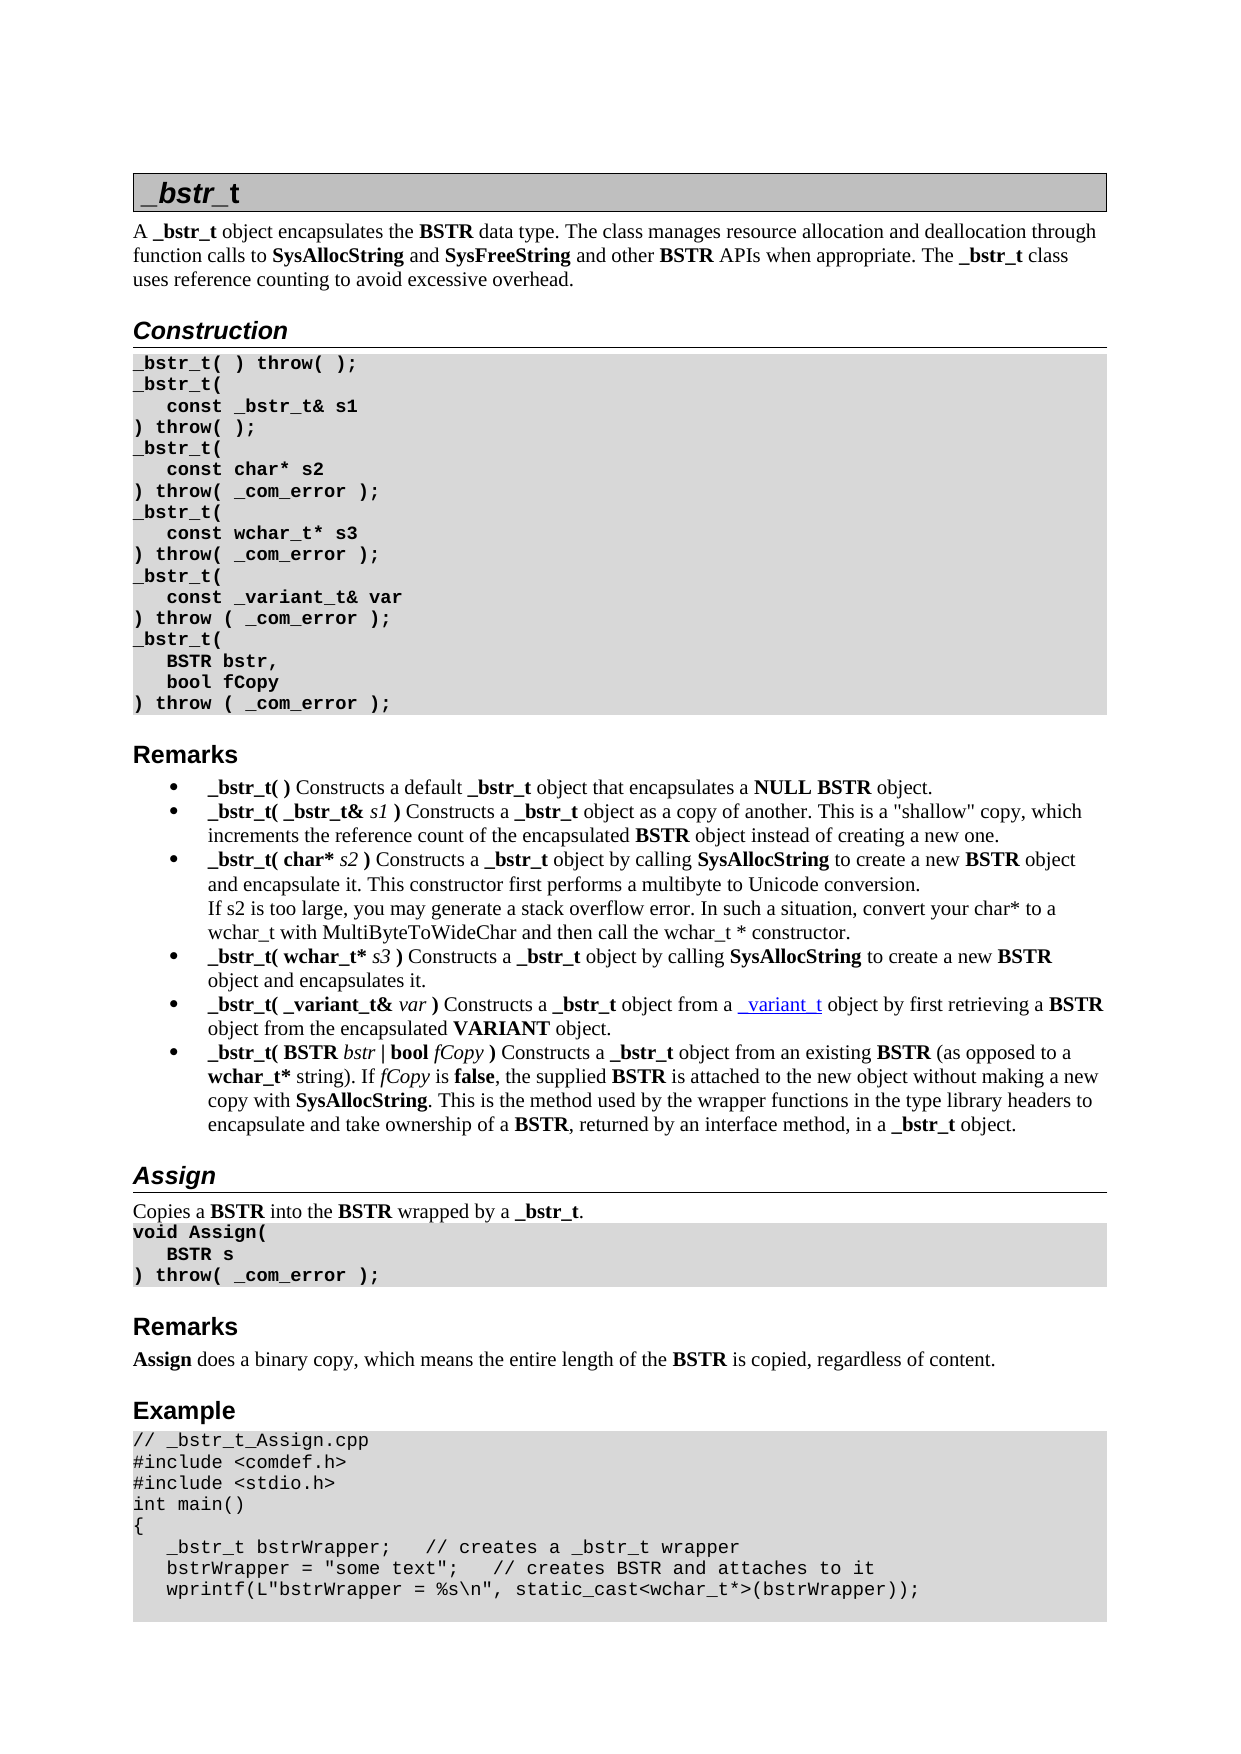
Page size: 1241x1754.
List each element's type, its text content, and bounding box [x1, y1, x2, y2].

text wprintf(L"bstrWrapper = %s\n", static_cast<wchar_t*>(bstrWrapper)); [133, 1580, 1107, 1601]
text _bstr_t bstrWrapper; // creates a _bstr_t wrapper [133, 1537, 1107, 1559]
list _bstr_t( wchar_t* s3 ) Constructs a _bstr_t object by calling SysAllocString to create a new BSTR object and encapsulates it. [170, 944, 1107, 992]
text ) throw( ); [133, 418, 1107, 439]
text _bstr_t( [133, 375, 1107, 396]
text If s2 is too large, you may generate a stack overflow error. In such a situation, convert your char* to a wchar_t with MultiByteToWideChar and then call the wchar_t * constructor. [208, 896, 1107, 944]
text // _bstr_t_Assign.cpp [133, 1431, 1107, 1452]
text ) throw( _com_error ); [133, 545, 1107, 566]
text const _variant_t& var [133, 588, 1107, 609]
text int main() [133, 1495, 1107, 1516]
text _bstr_t( [133, 630, 1107, 651]
text BSTR s [133, 1244, 1107, 1266]
text A _bstr_t object encapsulates the BSTR data type. The class manages resource allocation and deallocation through function calls to SysAllocString and SysFreeString and other BSTR APIs when appropriate. The _bstr_t class uses reference counting to avoid excessive overhead. [133, 219, 1107, 291]
text const wchar_t* s3 [133, 524, 1107, 545]
list _bstr_t( BSTR bstr | bool fCopy ) Constructs a _bstr_t object from an existing BSTR (as opposed to a wchar_t* string). If fCopy is false, the supplied BSTR is attached to the new object without making a new copy with SysAllocString. This is the method used by the wrapper functions in the type library headers to encapsulate and take ownership of a BSTR, returned by an interface method, in a _bstr_t object. [170, 1040, 1107, 1136]
list _bstr_t( _bstr_t& s1 ) Constructs a _bstr_t object as a copy of another. This is a "shallow" copy, which increments the reference count of the encapsulated BSTR object instead of creating a new one. [170, 799, 1107, 847]
text #include <stdio.h> [133, 1474, 1107, 1495]
text _bstr_t( [133, 503, 1107, 524]
list _bstr_t( char* s2 ) Constructs a _bstr_t object by calling SysAllocString to create a new BSTR object and encapsulate it. This constructor first performs a multibyte to Unicode conversion. [170, 847, 1107, 896]
subtitle Assign [133, 1161, 1107, 1192]
text _bstr_t( [133, 439, 1107, 460]
text bstrWrapper = "some text"; // creates BSTR and attaches to it [133, 1559, 1107, 1580]
list _bstr_t( _variant_t& var ) Constructs a _bstr_t object from a _variant_t object by first retrieving a BSTR object from the encapsulated VARIANT object. [170, 992, 1107, 1040]
text #include <comdef.h> [133, 1452, 1107, 1474]
text _bstr_t( ) throw( ); [133, 354, 1107, 375]
text ) throw( _com_error ); [133, 481, 1107, 503]
text _bstr_t( [133, 566, 1107, 588]
text void Assign( [133, 1223, 1107, 1244]
list _bstr_t( ) Constructs a default _bstr_t object that encapsulates a NULL BSTR object. [170, 775, 1107, 799]
text ) throw( _com_error ); [133, 1266, 1107, 1287]
subtitle Construction [133, 316, 1107, 347]
text ) throw ( _com_error ); [133, 609, 1107, 630]
text ) throw ( _com_error ); [133, 694, 1107, 715]
subtitle Remarks [133, 740, 1107, 769]
text { [133, 1516, 1107, 1537]
subtitle Remarks [133, 1312, 1107, 1341]
subtitle Example [133, 1396, 1107, 1425]
subtitle _bstr_t [134, 174, 1106, 211]
text Assign does a binary copy, which means the entire length of the BSTR is copied, regardless of content. [133, 1347, 1107, 1371]
text const char* s2 [133, 460, 1107, 481]
text const _bstr_t& s1 [133, 396, 1107, 418]
text Copies a BSTR into the BSTR wrapped by a _bstr_t. [133, 1199, 1107, 1223]
text BSTR bstr, [133, 651, 1107, 673]
text bool fCopy [133, 673, 1107, 694]
